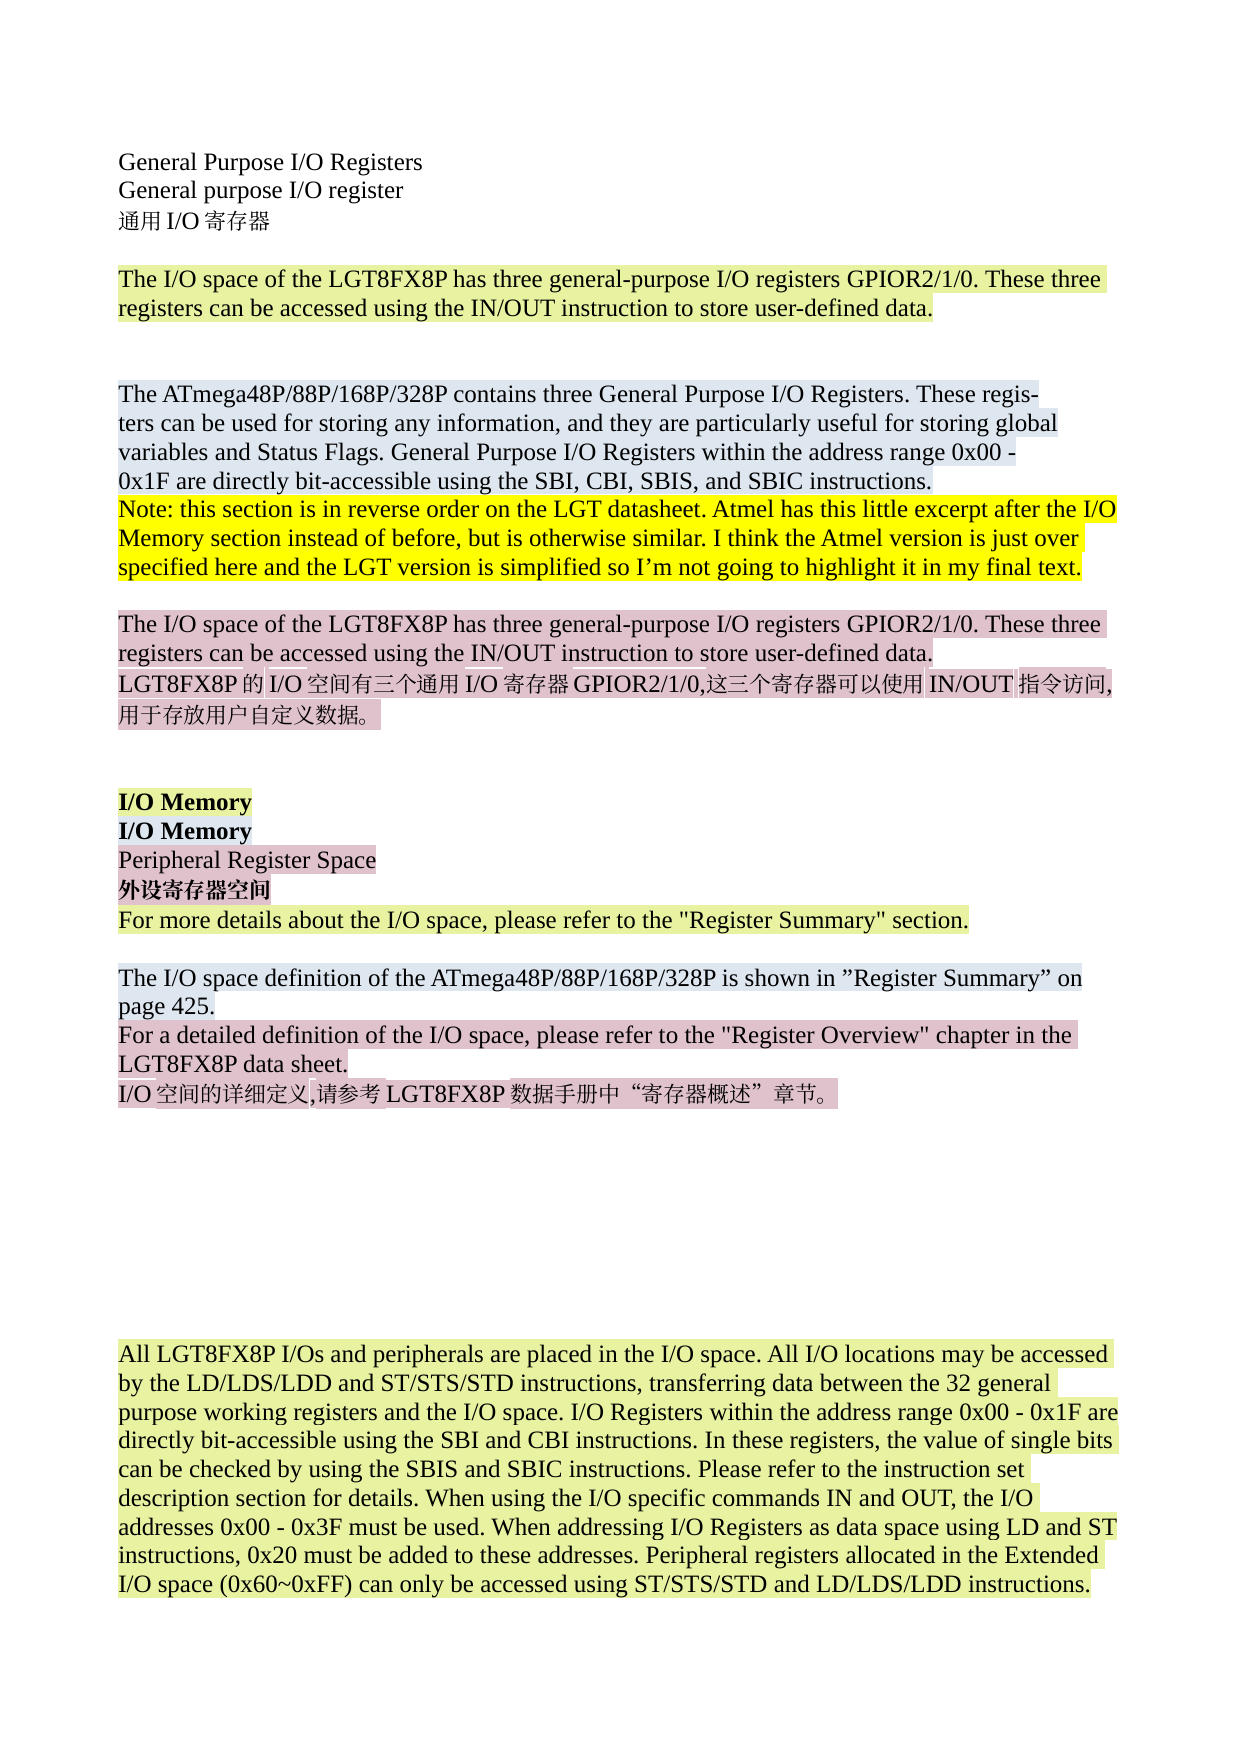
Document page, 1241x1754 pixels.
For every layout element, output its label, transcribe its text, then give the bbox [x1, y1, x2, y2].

text I/O空间的详细定义,请参考LGT8FX8P数据手册中“寄存器概述”章节。 [118, 1078, 1122, 1109]
text The ATmega48P/88P/168P/328P contains three General Purpose I/O Registers. These regis- [118, 379, 1122, 408]
text 外设寄存器空间 [118, 874, 1122, 905]
text ters can be used for storing any information, and they are particularly useful for storing global [118, 408, 1122, 437]
text 0x1F are directly bit-accessible using the SBI, CBI, SBIS, and SBIC instructions. [118, 466, 1122, 494]
text For a detailed definition of the I/O space, please refer to the "Register Overview" chapter in the LGT8FX8P data sheet. [118, 1020, 1122, 1078]
text The I/O space of the LGT8FX8P has three general-purpose I/O registers GPIOR2/1/0. These three registers can be accessed using the IN/OUT instruction to store user-defined data. [118, 609, 1122, 667]
text Peripheral Register Space [118, 845, 1122, 874]
text For more details about the I/O space, please refer to the "Register Summary" section. [118, 905, 1122, 934]
text I/O Memory [118, 816, 1122, 845]
text page 425. [118, 991, 1122, 1020]
text 通用I/O寄存器 [118, 204, 1122, 236]
text I/O Memory [118, 787, 1122, 816]
text General Purpose I/O Registers [118, 147, 1122, 176]
text LGT8FX8P的I/O空间有三个通用I/O寄存器GPIOR2/1/0,这三个寄存器可以使用IN/OUT指令访问,用于存放用户自定义数据。 [118, 667, 1122, 730]
text variables and Status Flags. General Purpose I/O Registers within the address range 0x00 - [118, 437, 1122, 466]
text The I/O space definition of the ATmega48P/88P/168P/328P is shown in ”Register Summary” on [118, 963, 1122, 991]
text Note: this section is in reverse order on the LGT datasheet. Atmel has this little excerpt after the I/O Memory section instead of before, but is otherwise similar. I think the Atmel version is just over specified here and the LGT version is simplified so I’m not going to highlight it in my final text. [118, 494, 1122, 581]
text The I/O space of the LGT8FX8P has three general-purpose I/O registers GPIOR2/1/0. These three registers can be accessed using the IN/OUT instruction to store user-defined data. [118, 264, 1122, 322]
text General purpose I/O register [118, 176, 1122, 204]
text All LGT8FX8P I/Os and peripherals are placed in the I/O space. All I/O locations may be accessed by the LD/LDS/LDD and ST/STS/STD instructions, transferring data between the 32 general purpose working registers and the I/O space. I/O Registers within the address range 0x00 - 0x1F are directly bit-accessible using the SBI and CBI instructions. In these registers, the value of single bits can be checked by using the SBIS and SBIC instructions. Please refer to the instruction set description section for details. When using the I/O specific commands IN and OUT, the I/O addresses 0x00 - 0x3F must be used. When addressing I/O Registers as data space using LD and ST instructions, 0x20 must be added to these addresses. Peripheral registers allocated in the Extended I/O space (0x60~0xFF) can only be accessed using ST/STS/STD and LD/LDS/LDD instructions. [118, 1339, 1122, 1598]
